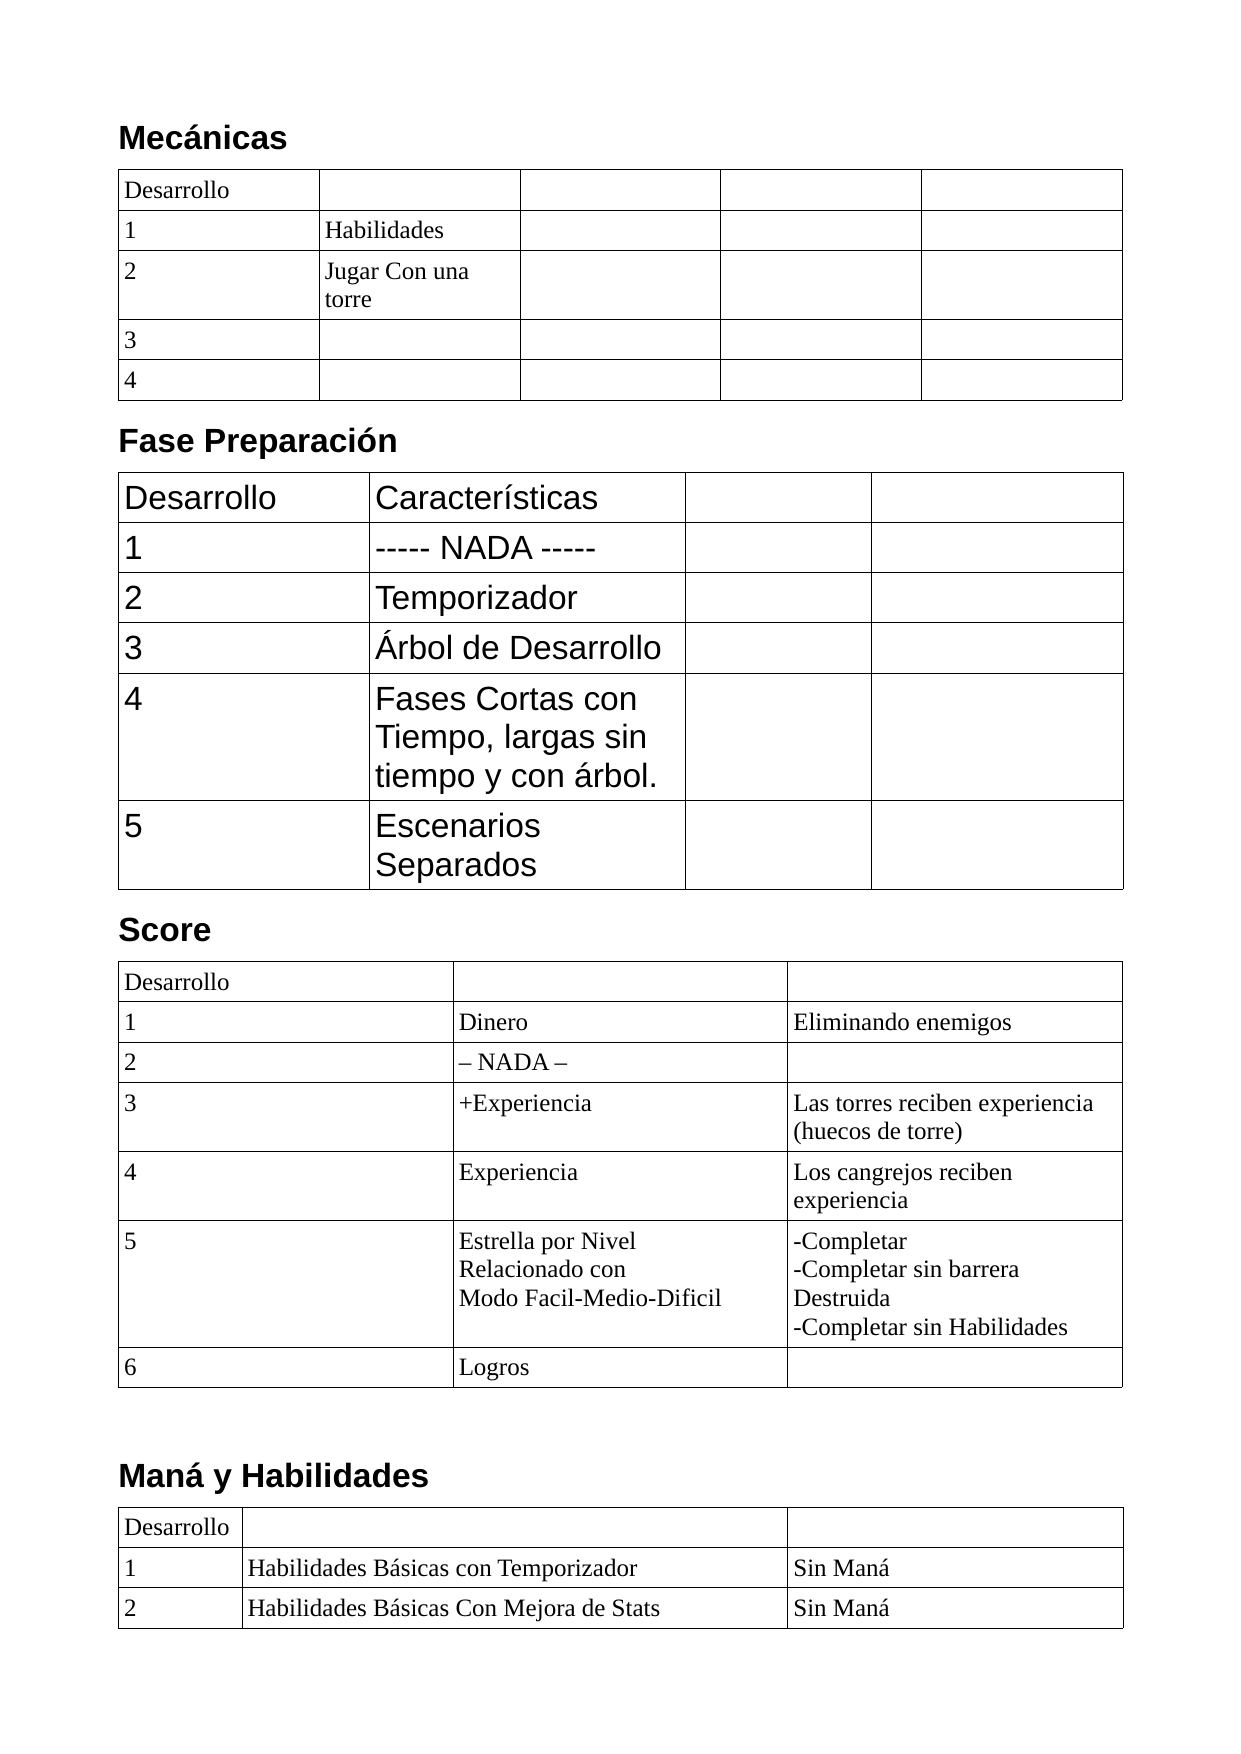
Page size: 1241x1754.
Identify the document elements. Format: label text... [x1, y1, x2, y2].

table_cell [686, 674, 871, 800]
table_cell -Completar -Completar sin barrera Destruida -Completar sin Habilidades [788, 1221, 1122, 1347]
table_cell Dinero [454, 1002, 787, 1042]
table_cell [872, 801, 1123, 889]
table_cell 1 [119, 211, 319, 250]
table_cell ----- NADA ----- [370, 523, 685, 572]
table_cell [686, 623, 871, 672]
table_header Desarrollo [119, 170, 319, 209]
table_cell [320, 320, 520, 359]
table_header [788, 962, 1122, 1001]
table_cell 6 [119, 1348, 453, 1387]
table_cell Las torres reciben experiencia (huecos de torre) [788, 1083, 1122, 1151]
table_cell Eliminando enemigos [788, 1002, 1122, 1042]
table_cell [922, 360, 1122, 399]
table_cell Escenarios Separados [370, 801, 685, 889]
subtitle Mecánicas [118, 118, 1122, 157]
subtitle Fase Preparación [118, 421, 1122, 459]
table_cell [686, 523, 871, 572]
table_header Desarrollo [119, 473, 369, 522]
table_cell 1 [119, 1002, 453, 1042]
table_cell 2 [119, 1588, 242, 1627]
table_cell [320, 360, 520, 399]
table_cell 4 [119, 360, 319, 399]
table_cell [788, 1043, 1122, 1082]
table_header Desarrollo [119, 1508, 242, 1547]
table_cell Habilidades [320, 211, 520, 250]
table_cell Logros [454, 1348, 787, 1387]
table_cell 3 [119, 1083, 453, 1151]
table_header [872, 473, 1123, 522]
table_header [686, 473, 871, 522]
table_cell 5 [119, 1221, 453, 1347]
table_cell 1 [119, 1548, 242, 1587]
table_cell 3 [119, 320, 319, 359]
table_cell 3 [119, 623, 369, 672]
table_header Características [370, 473, 685, 522]
table_cell [872, 674, 1123, 800]
table_cell Habilidades Básicas con Temporizador [243, 1548, 787, 1587]
table_header [243, 1508, 787, 1547]
table_cell Los cangrejos reciben experiencia [788, 1152, 1122, 1220]
table_cell Jugar Con una torre [320, 251, 520, 319]
subtitle Score [118, 910, 1122, 948]
table_header [721, 170, 921, 209]
table_cell Habilidades Básicas Con Mejora de Stats [243, 1588, 787, 1627]
table_cell [721, 320, 921, 359]
table_cell 2 [119, 251, 319, 319]
table_header [788, 1508, 1123, 1547]
table_cell 2 [119, 1043, 453, 1082]
table_cell Sin Maná [788, 1548, 1123, 1587]
table_cell Sin Maná [788, 1588, 1123, 1627]
table_cell [788, 1348, 1122, 1387]
table_cell [686, 801, 871, 889]
table_cell [721, 251, 921, 319]
table_cell 1 [119, 523, 369, 572]
table_cell [521, 360, 720, 399]
table_cell +Experiencia [454, 1083, 787, 1151]
table_cell [686, 573, 871, 622]
table_cell Estrella por Nivel Relacionado con Modo Facil-Medio-Dificil [454, 1221, 787, 1347]
table_cell Fases Cortas con Tiempo, largas sin tiempo y con árbol. [370, 674, 685, 800]
table_cell Temporizador [370, 573, 685, 622]
subtitle Maná y Habilidades [118, 1455, 1122, 1494]
table_header [922, 170, 1122, 209]
table_cell [721, 211, 921, 250]
table_cell Árbol de Desarrollo [370, 623, 685, 672]
table_header Desarrollo [119, 962, 453, 1001]
table_header [454, 962, 787, 1001]
table_cell [521, 251, 720, 319]
table_cell Experiencia [454, 1152, 787, 1220]
table_cell [922, 211, 1122, 250]
table_cell 5 [119, 801, 369, 889]
table_cell [872, 573, 1123, 622]
table_cell 4 [119, 674, 369, 800]
table_header [320, 170, 520, 209]
table_cell [872, 623, 1123, 672]
table_header [521, 170, 720, 209]
table_cell [521, 211, 720, 250]
table_cell [872, 523, 1123, 572]
table_cell [721, 360, 921, 399]
table_cell [521, 320, 720, 359]
table_cell 2 [119, 573, 369, 622]
table_cell – NADA – [454, 1043, 787, 1082]
table_cell [922, 251, 1122, 319]
table_cell 4 [119, 1152, 453, 1220]
table_cell [922, 320, 1122, 359]
